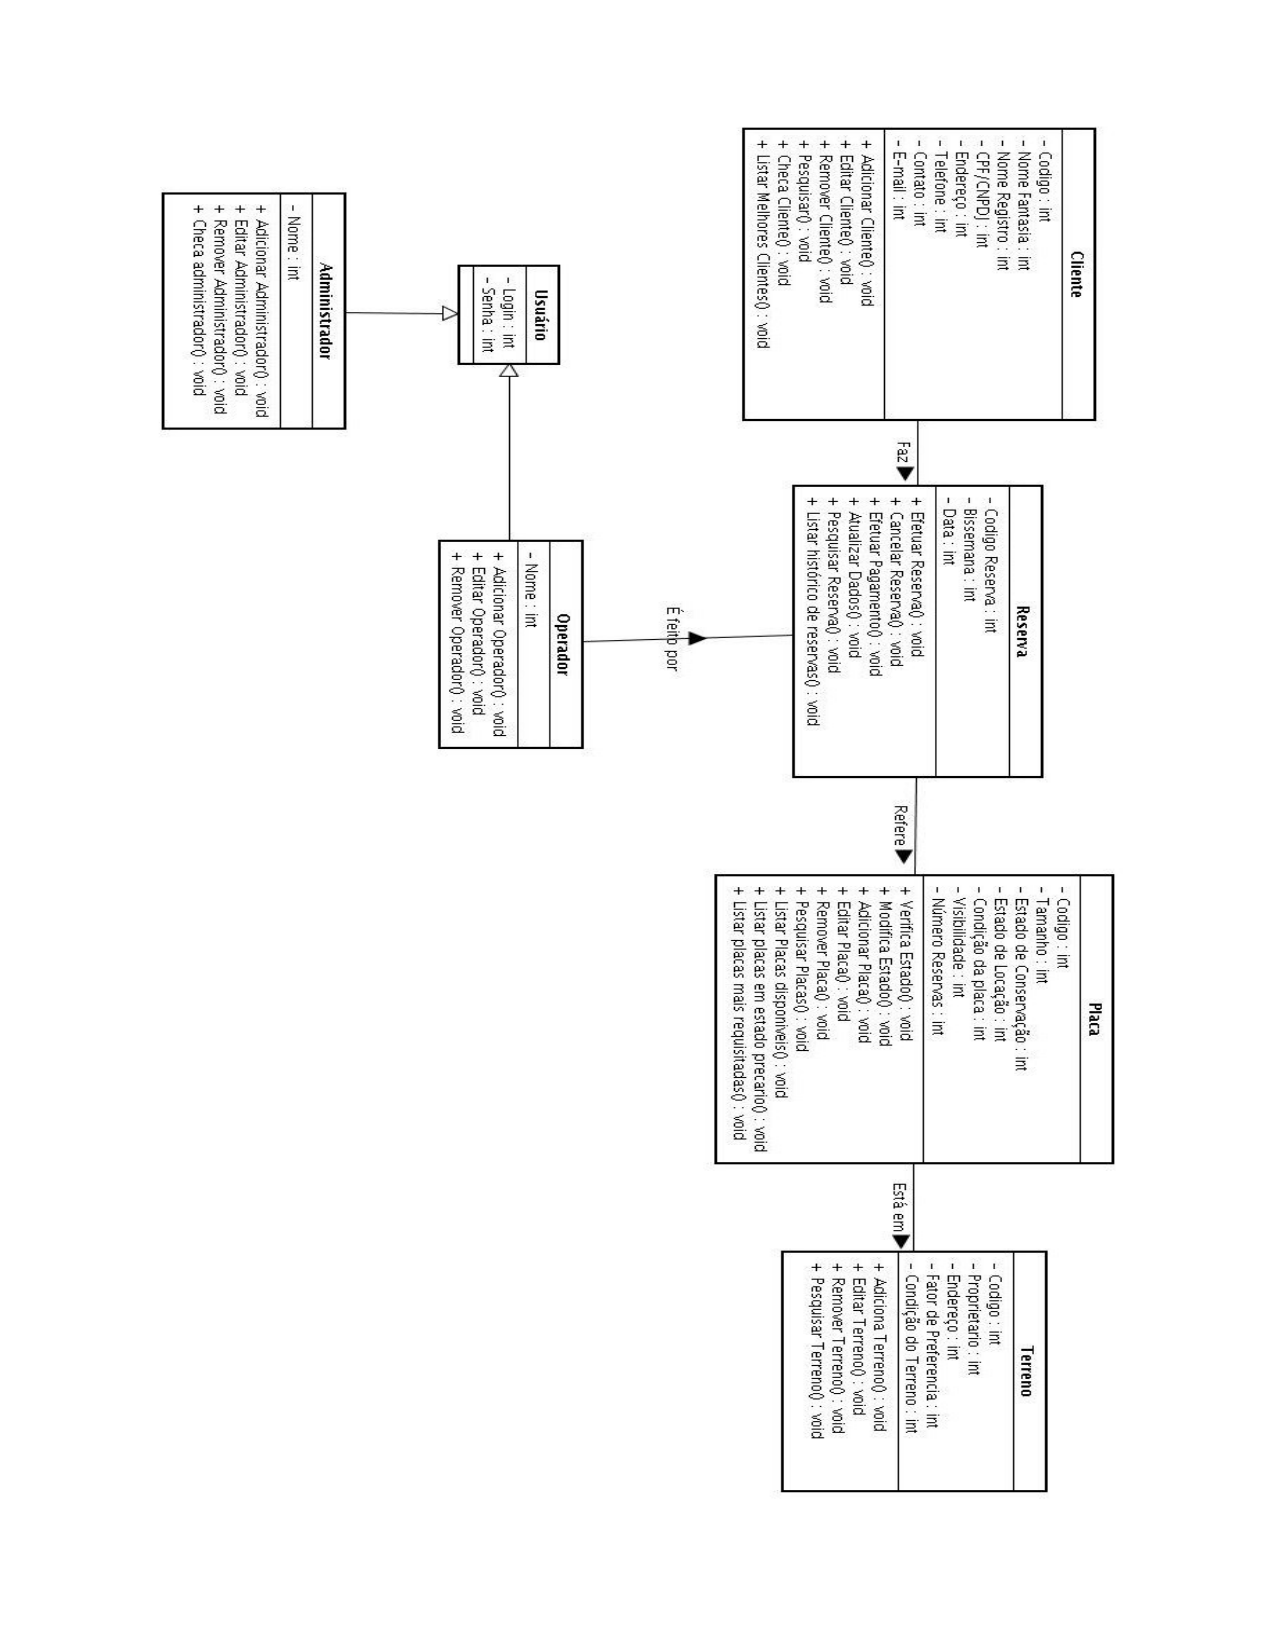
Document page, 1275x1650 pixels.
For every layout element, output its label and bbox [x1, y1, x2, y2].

picture [148, 118, 1127, 1502]
